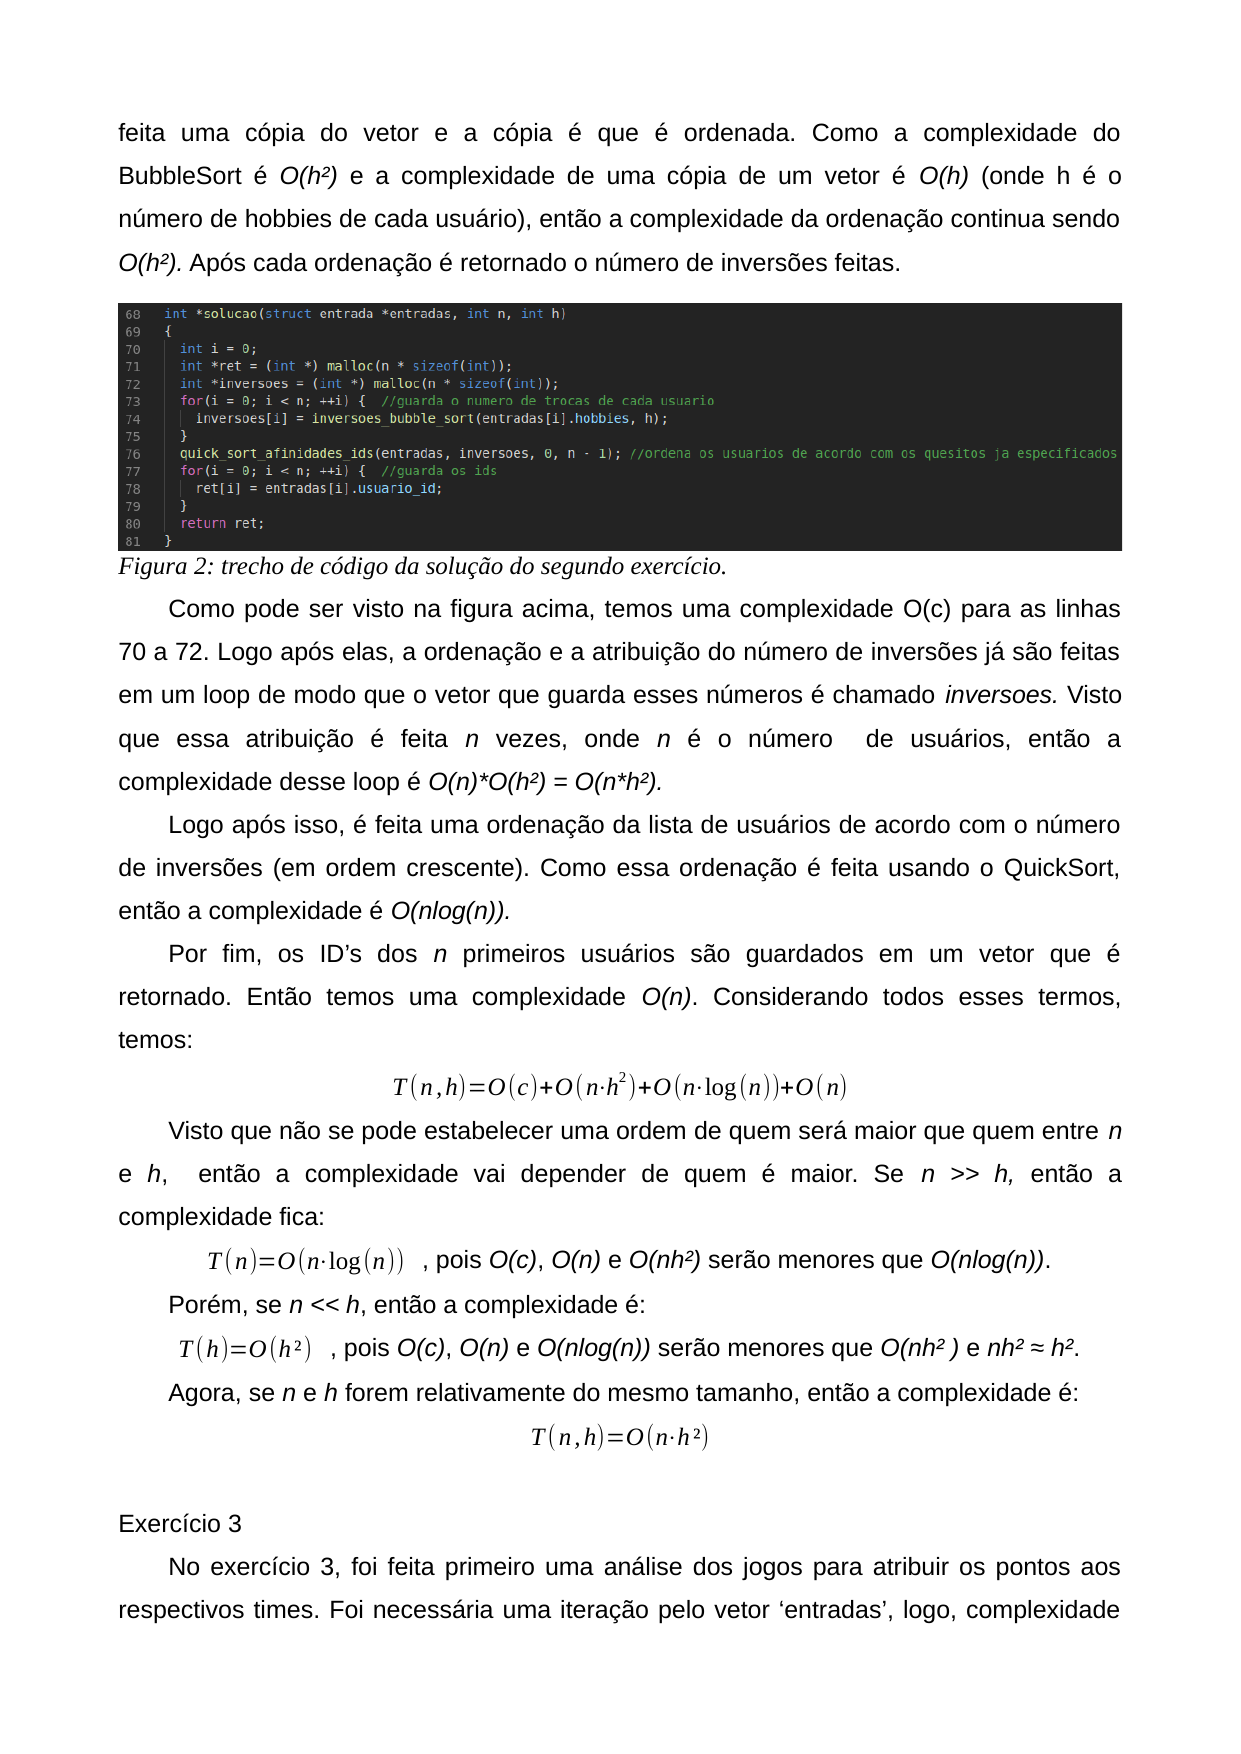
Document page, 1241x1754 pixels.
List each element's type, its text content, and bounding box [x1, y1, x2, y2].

text Exercício 3 [118, 1509, 1122, 1538]
text Por fim, os ID’s dos n primeiros usuários são guardados em um vetor que é retornado. Então temos uma complexidade O(n). Considerando todos esses termos, temos: [118, 939, 1122, 1054]
text No exercício 3, foi feita primeiro uma análise dos jogos para atribuir os pontos aos respectivos times. Foi necessária uma iteração pelo vetor ‘entradas’, logo, complexidade [118, 1552, 1122, 1624]
text feita uma cópia do vetor e a cópia é que é ordenada. Como a complexidade do BubbleSort é O(h²) e a complexidade de uma cópia de um vetor é O(h) (onde h é o número de hobbies de cada usuário), então a complexidade da ordenação continua sendo O(h²). Após cada ordenação é retornado o número de inversões feitas. [118, 118, 1122, 276]
text Agora, se n e h forem relativamente do mesmo tamanho, então a complexidade é: [118, 1378, 1122, 1407]
text Figura 2: trecho de código da solução do segundo exercício. [118, 551, 1122, 580]
text , pois O(c), O(n) e O(nh²) serão menores que O(nlog(n)). [118, 1245, 1122, 1276]
picture [118, 303, 1123, 551]
text Como pode ser visto na figura acima, temos uma complexidade O(c) para as linhas 70 a 72. Logo após elas, a ordenação e a atribuição do número de inversões já são feitas em um loop de modo que o vetor que guarda esses números é chamado inversoes. Visto que essa atribuição é feita n vezes, onde n é o número de usuários, então a complexidade desse loop é O(n)*O(h²) = O(n*h²). [118, 580, 1122, 795]
text [118, 291, 1122, 303]
text Logo após isso, é feita uma ordenação da lista de usuários de acordo com o número de inversões (em ordem crescente). Como essa ordenação é feita usando o QuickSort, então a complexidade é O(nlog(n)). [118, 810, 1122, 925]
text Visto que não se pode estabelecer uma ordem de quem será maior que quem entre n e h, então a complexidade vai depender de quem é maior. Se n >> h, então a complexidade fica: [118, 1116, 1122, 1231]
text Porém, se n << h, então a complexidade é: [118, 1290, 1122, 1319]
text , pois O(c), O(n) e O(nlog(n)) serão menores que O(nh² ) e nh² ≈ h². [118, 1333, 1122, 1364]
